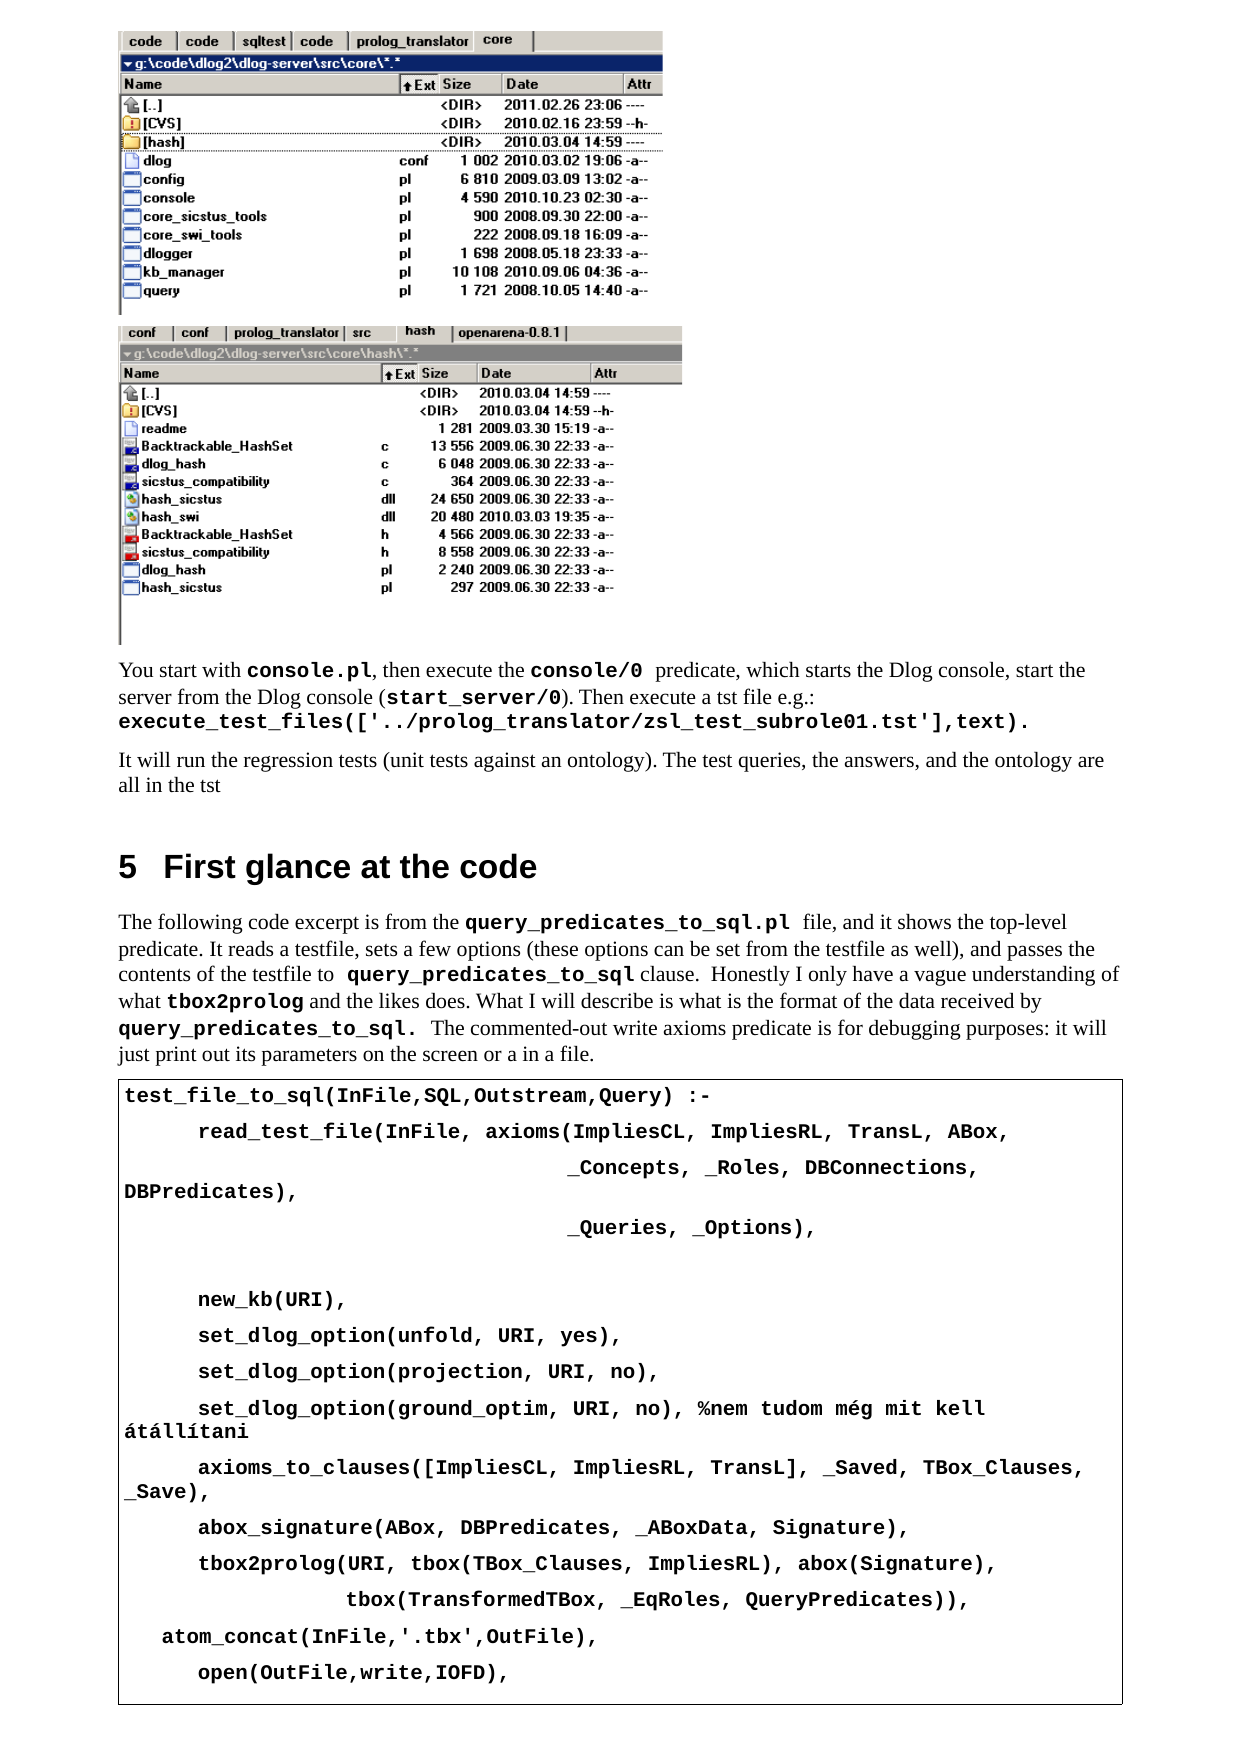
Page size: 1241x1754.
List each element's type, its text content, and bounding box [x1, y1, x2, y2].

subtitle First glance at the code [118, 847, 1122, 885]
text The following code excerpt is from the query_predicates_to_sql.pl file, and it shows the top-level predicate. It reads a testfile, sets a few options (these options can be set from the testfile as well), and passes the contents of the testfile to query_predicates_to_sql clause. Honestly I only have a vague understanding of what tbox2prolog and the likes does. What I will describe is what is the format of the data received by query_predicates_to_sql. The commented-out write axioms predicate is for debugging purposes: it will just print out its parameters on the screen or a in a file. [118, 909, 1122, 1066]
text It will run the regression tests (unit tests against an ontology). The test queries, the answers, and the ontology are all in the tst [118, 747, 1122, 797]
picture [118, 31, 663, 315]
picture [118, 326, 683, 645]
table_header test_file_to_sql(InFile,SQL,Outstream,Query) :- read_test_file(InFile, axioms(ImpliesCL, ImpliesRL, TransL, ABox, _Concepts, _Roles, DBConnections, DBPredicates), _Queries, _Options), new_kb(URI), set_dlog_option(unfold, URI, yes), set_dlog_option(projection, URI, no), set_dlog_option(ground_optim, URI, no), %nem tudom még mit kell átállítani axioms_to_clauses([ImpliesCL, ImpliesRL, TransL], _Saved, TBox_Clauses, _Save), abox_signature(ABox, DBPredicates, _ABoxData, Signature), tbox2prolog(URI, tbox(TBox_Clauses, ImpliesRL), abox(Signature), tbox(TransformedTBox, _EqRoles, QueryPredicates)), atom_concat(InFile,'.tbx',OutFile), open(OutFile,write,IOFD), [119, 1080, 1122, 1704]
text You start with console.pl, then execute the console/0 predicate, which starts the Dlog console, start the server from the Dlog console (start_server/0). Then execute a tst file e.g.: execute_test_files(['../prolog_translator/zsl_test_subrole01.tst'],text). [118, 657, 1122, 734]
